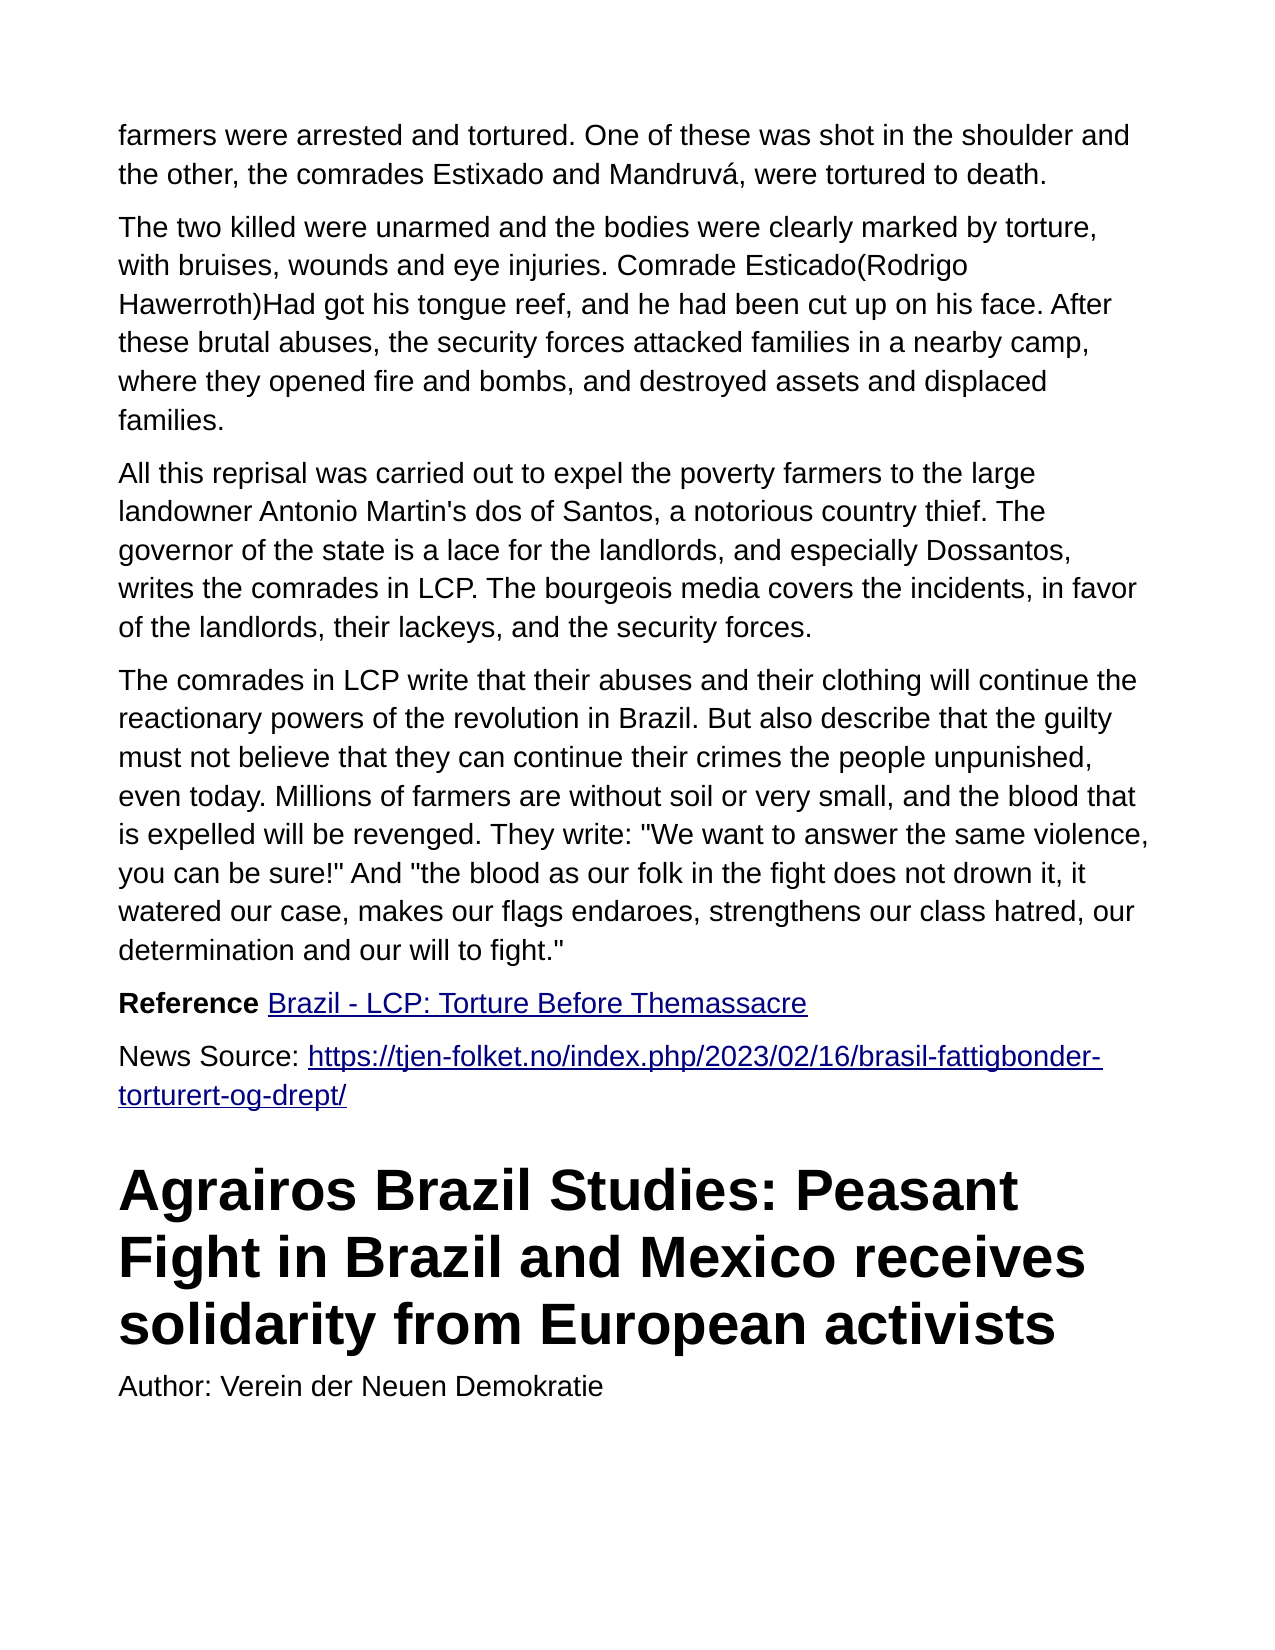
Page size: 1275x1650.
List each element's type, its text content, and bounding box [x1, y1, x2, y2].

text farmers were arrested and tortured. One of these was shot in the shoulder and the other, the comrades Estixado and Mandruvá, were tortured to death. [118, 118, 1157, 190]
text Author: Verein der Neuen Demokratie [118, 1369, 1157, 1403]
text The two killed were unarmed and the bodies were clearly marked by torture, with bruises, wounds and eye injuries. Comrade Esticado(Rodrigo Hawerroth)Had got his tongue reef, and he had been cut up on his face. After these brutal abuses, the security forces attacked families in a nearby camp, where they opened fire and bombs, and destroyed assets and displaced families. [118, 210, 1157, 436]
text News Source: https://tjen-folket.no/index.php/2023/02/16/brasil-fattigbonder-torturert-og-drept/ [118, 1039, 1157, 1111]
text All this reprisal was carried out to expel the poverty farmers to the large landowner Antonio Martin's dos of Santos, a notorious country thief. The governor of the state is a lace for the landlords, and especially Dossantos, writes the comrades in LCP. The bourgeois media covers the incidents, in favor of the landlords, their lackeys, and the security forces. [118, 456, 1157, 643]
text Reference Brazil - LCP: Torture Before Themassacre [118, 986, 1157, 1019]
text The comrades in LCP write that their abuses and their clothing will continue the reactionary powers of the revolution in Brazil. But also describe that the guilty must not believe that they can continue their crimes the people unpunished, even today. Millions of farmers are without soil or very small, and the blood that is expelled will be revenged. They write: "We want to answer the same violence, you can be sure!" And "the blood as our folk in the fight does not drown it, it watered our case, makes our flags endaroes, strengthens our class hatred, our determination and our will to fight." [118, 663, 1157, 966]
subtitle Agrairos Brazil Studies: Peasant Fight in Brazil and Mexico receives solidarity from European activists [118, 1156, 1157, 1357]
